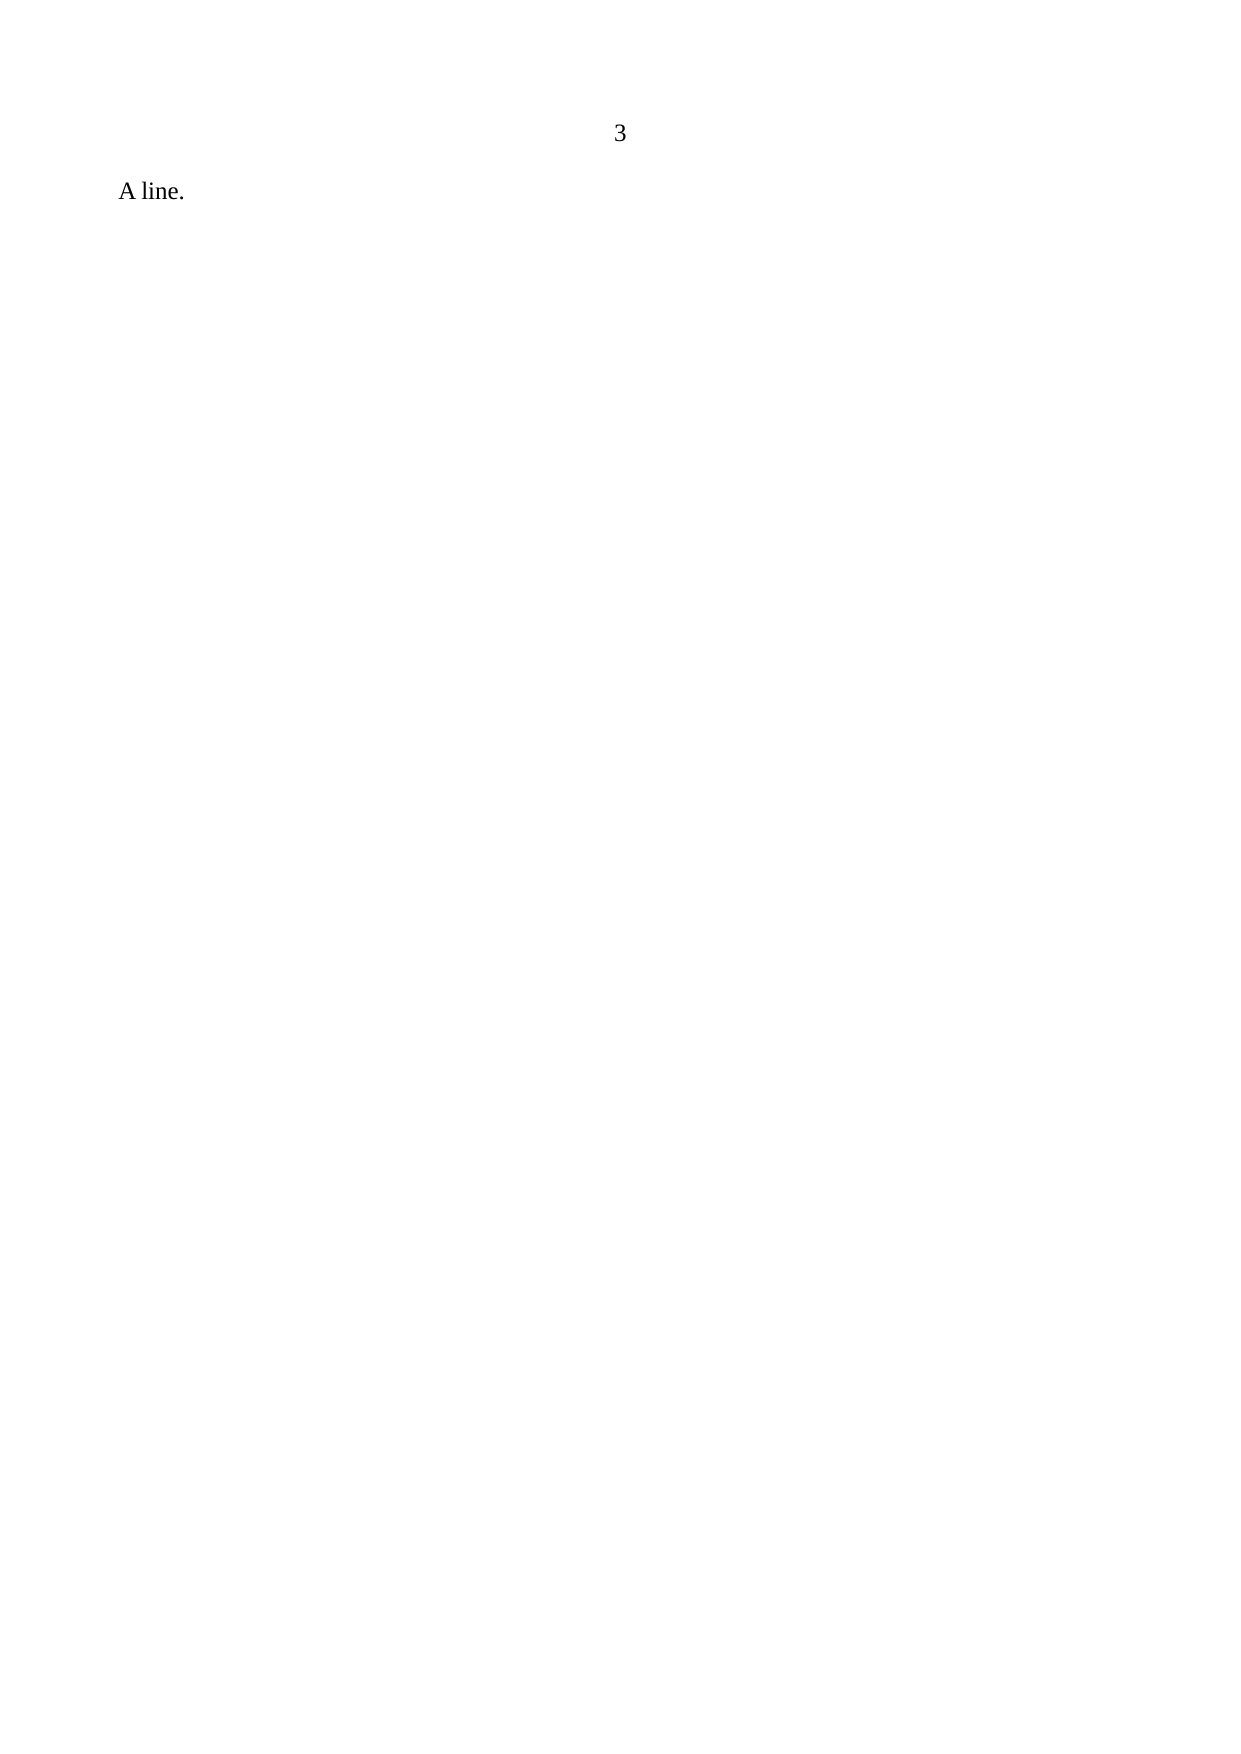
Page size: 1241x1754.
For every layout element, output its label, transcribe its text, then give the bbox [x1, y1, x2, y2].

text A line. [118, 176, 1122, 205]
